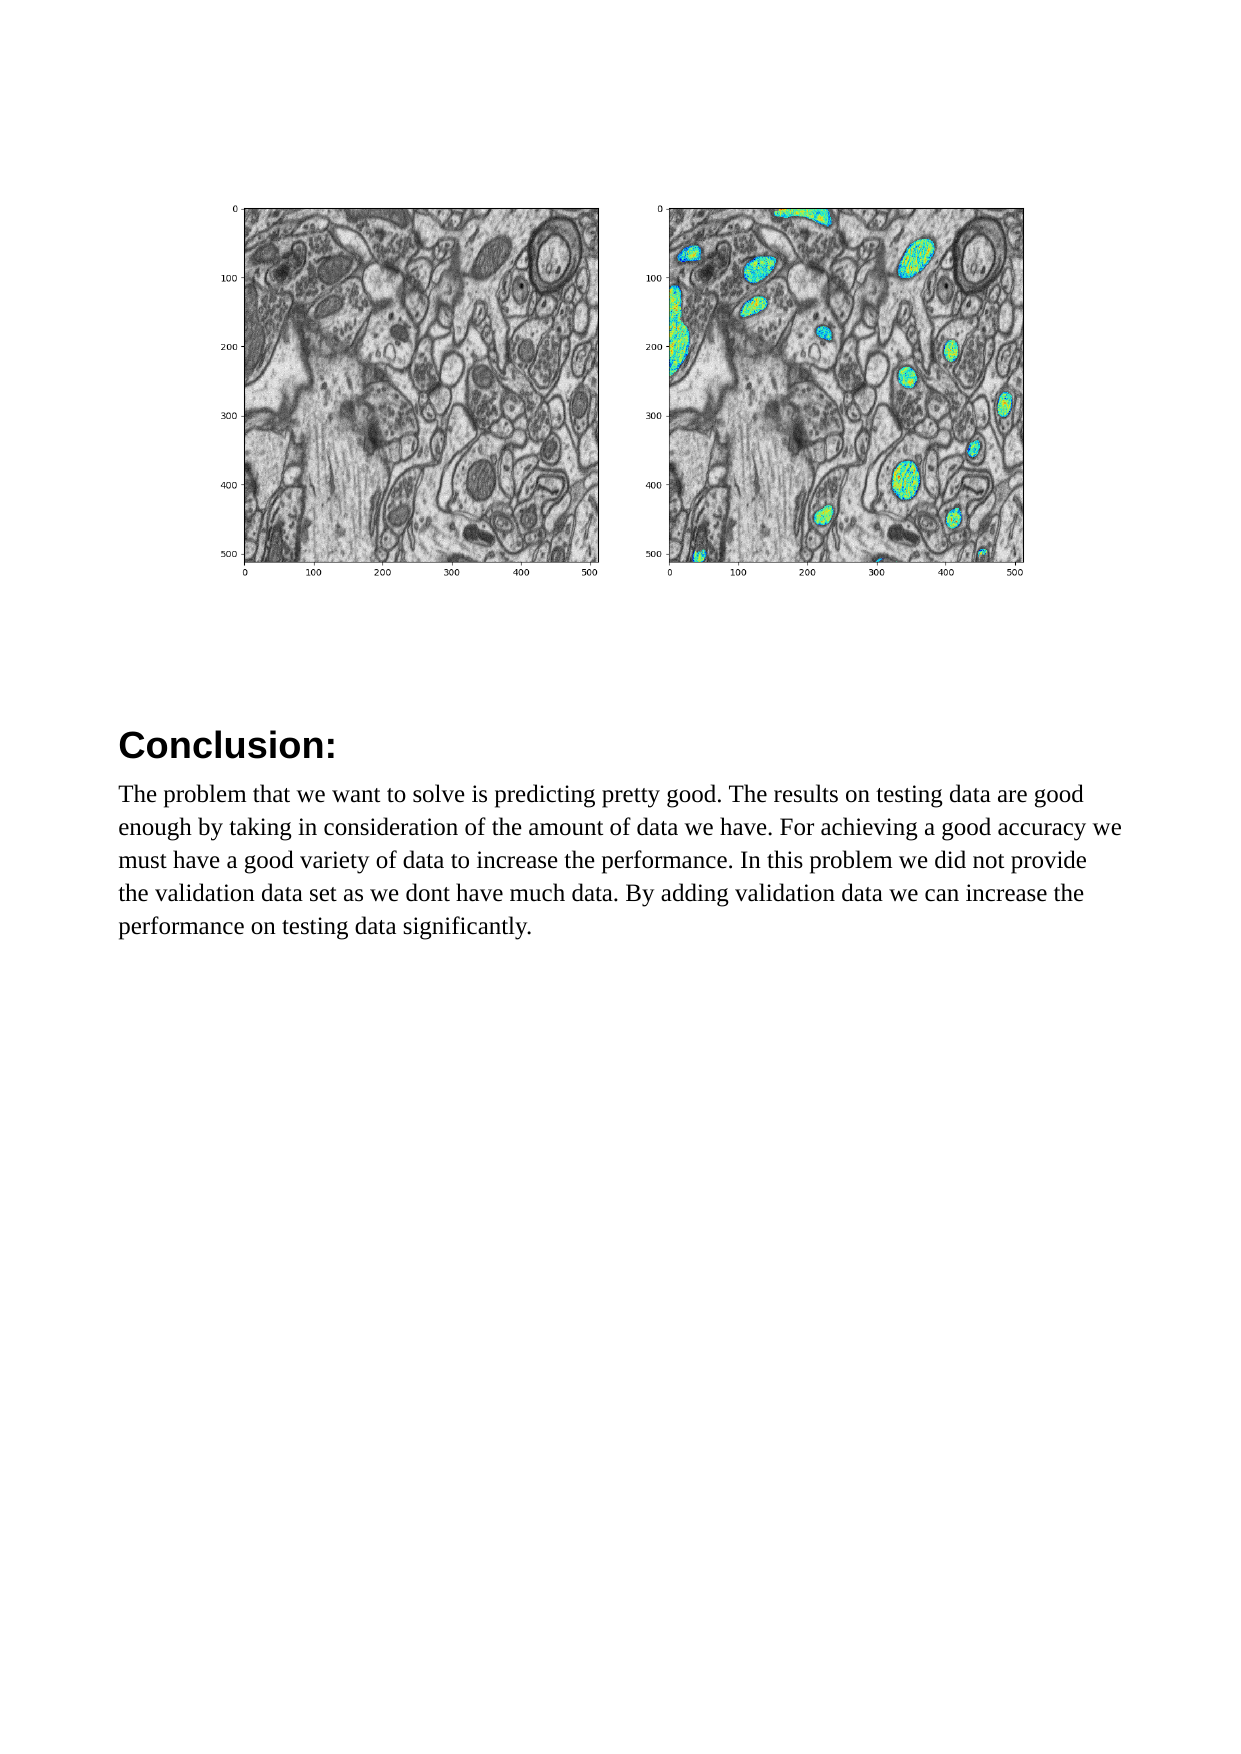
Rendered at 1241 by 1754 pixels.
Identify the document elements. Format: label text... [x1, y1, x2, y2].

text The problem that we want to solve is predicting pretty good. The results on testing data are good enough by taking in consideration of the amount of data we have. For achieving a good accuracy we must have a good variety of data to increase the performance. In this problem we did not provide the validation data set as we dont have much data. By adding validation data we can increase the performance on testing data significantly. [118, 779, 1122, 940]
picture [118, 118, 1123, 646]
subtitle Conclusion: [118, 723, 1122, 766]
